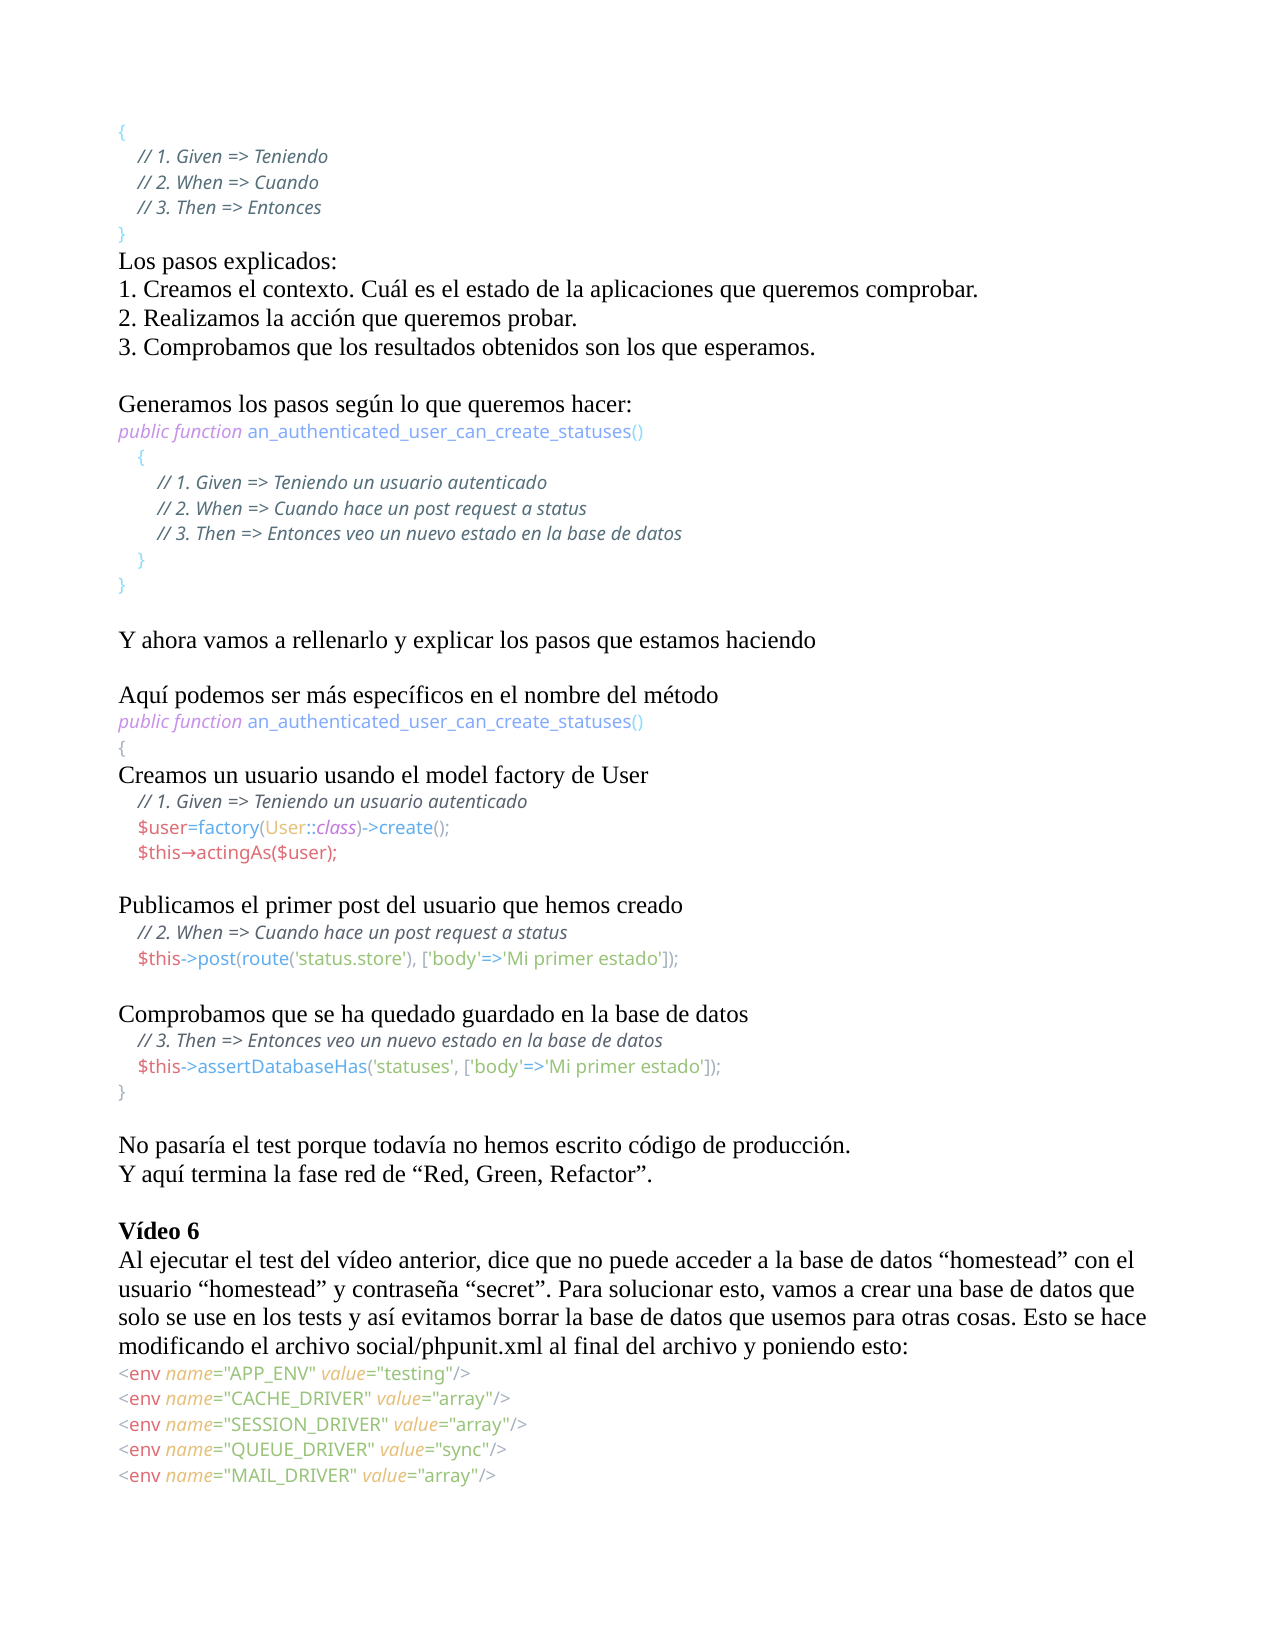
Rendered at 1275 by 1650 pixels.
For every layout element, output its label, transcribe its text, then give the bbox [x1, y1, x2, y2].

text Publicamos el primer post del usuario que hemos creado // 2. When => Cuando hace un post request a status $this->post(route('status.store'), ['body'=>'Mi primer estado']); [118, 891, 1157, 999]
text { [118, 734, 1157, 760]
text Comprobamos que se ha quedado guardado en la base de datos // 3. Then => Entonces veo un nuevo estado en la base de datos $this->assertDatabaseHas('statuses', ['body'=>'Mi primer estado']); } [118, 999, 1157, 1104]
text Y ahora vamos a rellenarlo y explicar los pasos que estamos haciendo [118, 626, 1157, 654]
text 1. Creamos el contexto. Cuál es el estado de la aplicaciones que queremos comprobar. [118, 274, 1157, 303]
text Generamos los pasos según lo que queremos hacer: [118, 389, 1157, 418]
text Al ejecutar el test del vídeo anterior, dice que no puede acceder a la base de datos “homestead” con el usuario “homestead” y contraseña “secret”. Para solucionar esto, vamos a crear una base de datos que solo se use en los tests y así evitamos borrar la base de datos que usemos para otras cosas. Esto se hace modificando el archivo social/phpunit.xml al final del archivo y poniendo esto: [118, 1245, 1157, 1360]
text public function an_authenticated_user_can_create_statuses() { // 1. Given => Teniendo un usuario autenticado // 2. When => Cuando hace un post request a status // 3. Then => Entonces veo un nuevo estado en la base de datos } } [118, 418, 1157, 597]
text 3. Comprobamos que los resultados obtenidos son los que esperamos. [118, 332, 1157, 361]
text Los pasos explicados: [118, 246, 1157, 274]
text Vídeo 6 [118, 1216, 1157, 1245]
text Y aquí termina la fase red de “Red, Green, Refactor”. [118, 1159, 1157, 1187]
text Aquí podemos ser más específicos en el nombre del método [118, 654, 1157, 709]
text { // 1. Given => Teniendo // 2. When => Cuando // 3. Then => Entonces } [118, 118, 1157, 246]
text No pasaría el test porque todavía no hemos escrito código de producción. [118, 1130, 1157, 1159]
text Creamos un usuario usando el model factory de User // 1. Given => Teniendo un usuario autenticado $user=factory(User::class)->create(); $this→actingAs($user); [118, 760, 1157, 865]
text <env name="APP_ENV" value="testing"/> <env name="CACHE_DRIVER" value="array"/> <env name="SESSION_DRIVER" value="array"/> <env name="QUEUE_DRIVER" value="sync"/> <env name="MAIL_DRIVER" value="array"/> [118, 1360, 1157, 1487]
text public function an_authenticated_user_can_create_statuses() [118, 709, 1157, 734]
text 2. Realizamos la acción que queremos probar. [118, 303, 1157, 332]
